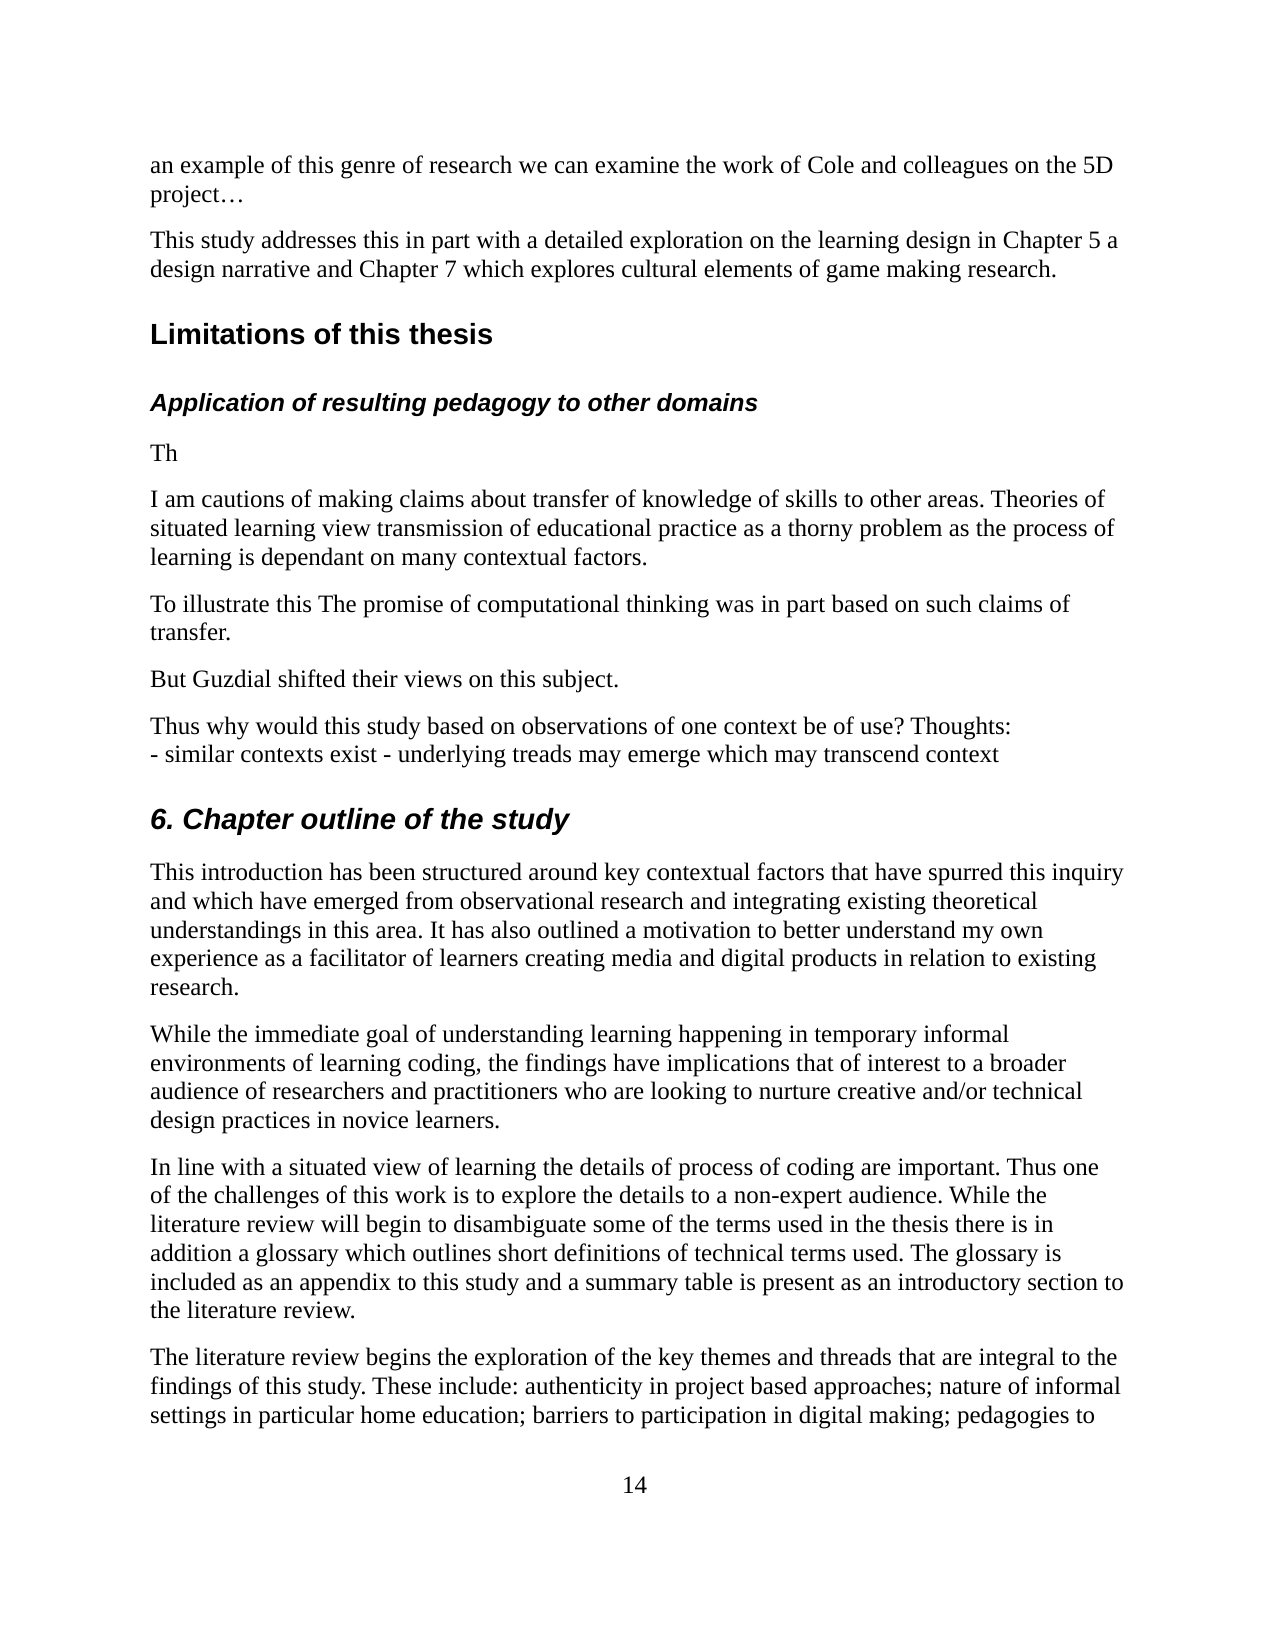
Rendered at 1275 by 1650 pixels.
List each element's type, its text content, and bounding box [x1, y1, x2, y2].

text Thus why would this study based on observations of one context be of use? Thoughts: - similar contexts exist - underlying treads may emerge which may transcend context [150, 711, 1125, 768]
subtitle 6. Chapter outline of the study [150, 802, 1125, 836]
subtitle Application of resulting pedagogy to other domains [150, 388, 1125, 416]
text To illustrate this The promise of computational thinking was in part based on such claims of transfer. [150, 589, 1125, 646]
text In line with a situated view of learning the details of process of coding are important. Thus one of the challenges of this work is to explore the details to a non-expert audience. While the literature review will begin to disambiguate some of the terms used in the thesis there is in addition a glossary which outlines short definitions of technical terms used. The glossary is included as an appendix to this study and a summary table is present as an introductory section to the literature review. [150, 1152, 1125, 1324]
text This introduction has been structured around key contextual factors that have spurred this inquiry and which have emerged from observational research and integrating existing theoretical understandings in this area. It has also outlined a motivation to better understand my own experience as a facilitator of learners creating media and digital products in relation to existing research. [150, 857, 1125, 1001]
text The literature review begins the exploration of the key themes and threads that are integral to the findings of this study. These include: authenticity in project based approaches; nature of informal settings in particular home education; barriers to participation in digital making; pedagogies to [150, 1342, 1125, 1428]
text But Guzdial shifted their views on this subject. [150, 664, 1125, 693]
text an example of this genre of research we can examine the work of Cole and colleagues on the 5D project… [150, 150, 1125, 207]
text Th [150, 438, 1125, 467]
text This study addresses this in part with a detailed exploration on the learning design in Chapter 5 a design narrative and Chapter 7 which explores cultural elements of game making research. [150, 225, 1125, 283]
text While the immediate goal of understanding learning happening in temporary informal environments of learning coding, the findings have implications that of interest to a broader audience of researchers and practitioners who are looking to nurture creative and/or technical design practices in novice learners. [150, 1019, 1125, 1134]
subtitle Limitations of this thesis [150, 317, 1125, 350]
text I am cautions of making claims about transfer of knowledge of skills to other areas. Theories of situated learning view transmission of educational practice as a thorny problem as the process of learning is dependant on many contextual factors. [150, 484, 1125, 571]
